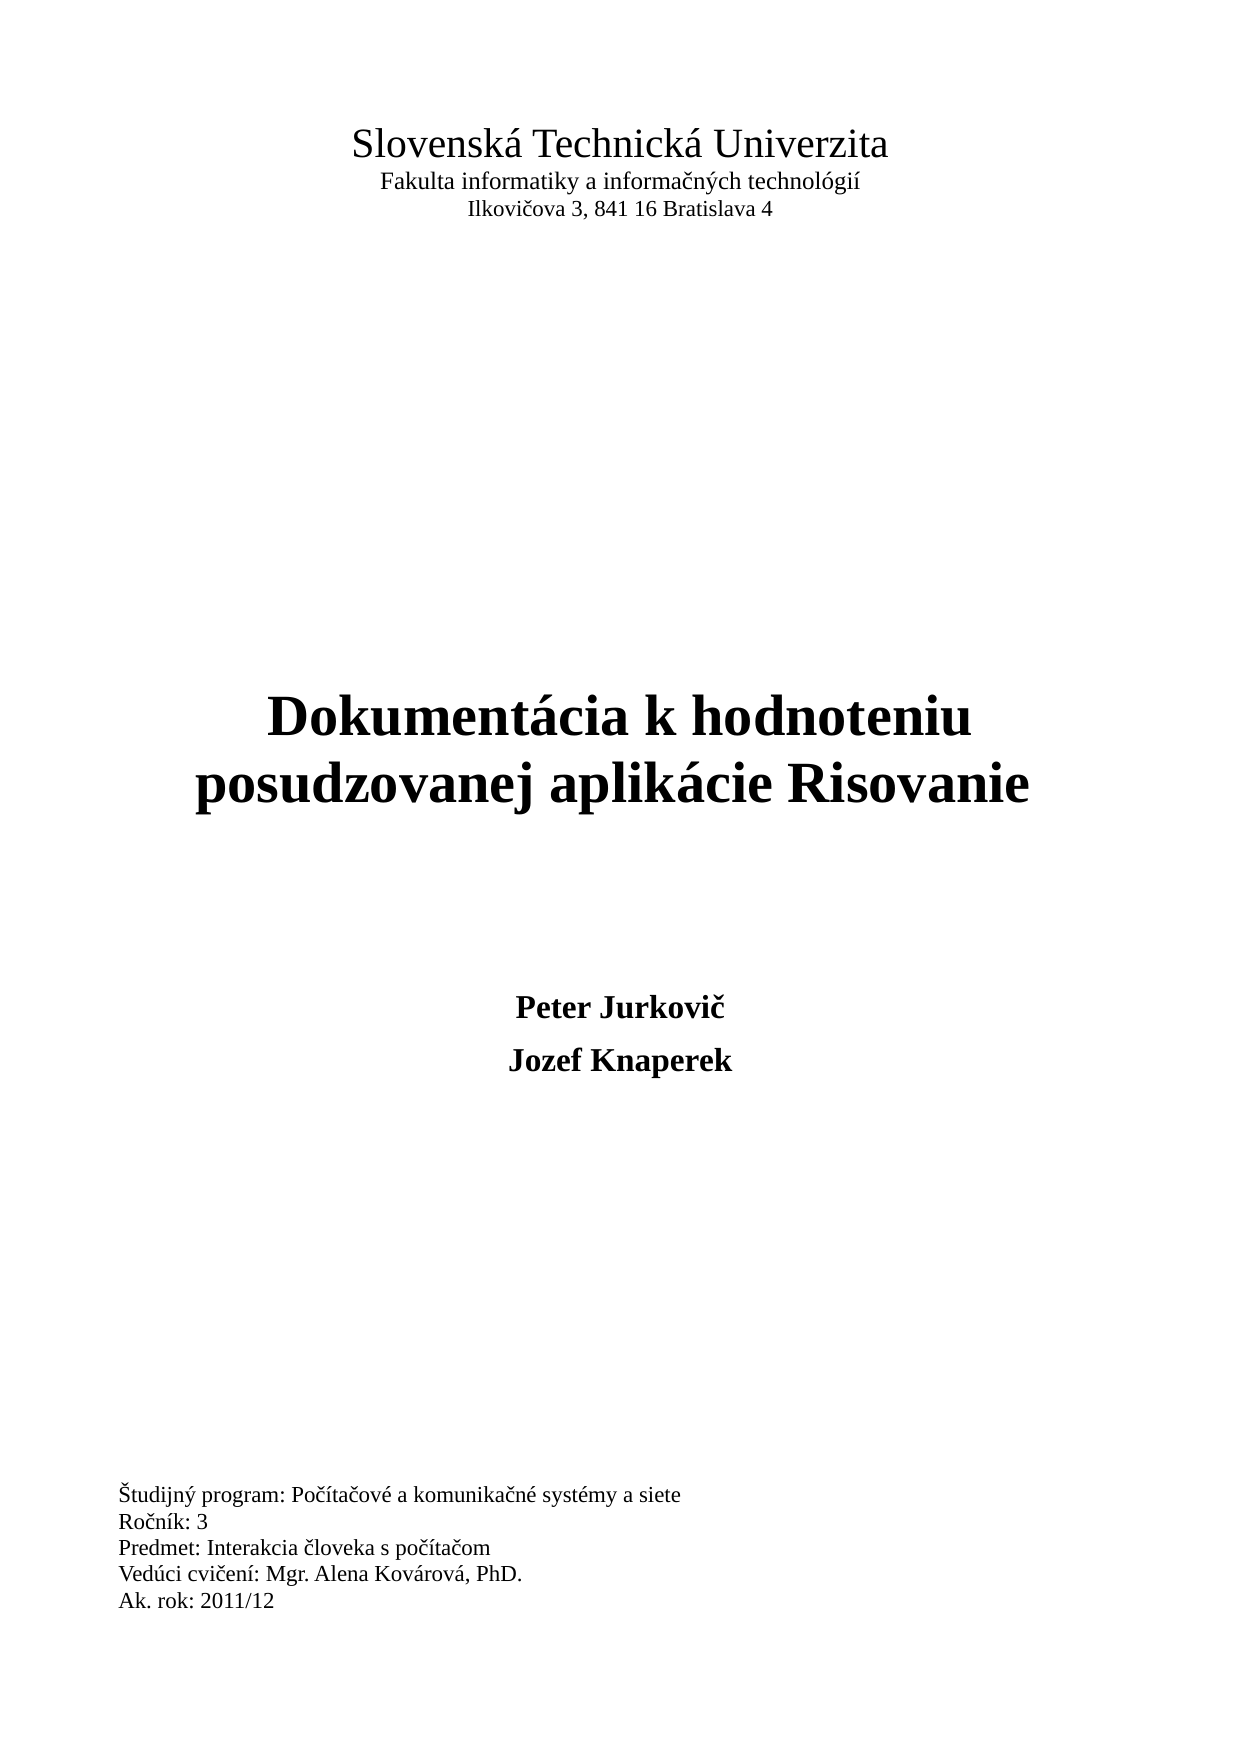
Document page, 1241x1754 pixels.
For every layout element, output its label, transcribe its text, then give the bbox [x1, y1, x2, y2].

text Študijný program: Počítačové a komunikačné systémy a siete [118, 1481, 1122, 1508]
subtitle Ak. rok: 2011/12 [118, 1587, 1122, 1613]
text Predmet: Interakcia človeka s počítačom [118, 1534, 1122, 1560]
text Peter Jurkovič [118, 988, 1122, 1026]
text Ročník: 3 [118, 1508, 1122, 1534]
text Vedúci cvičení: Mgr. Alena Kovárová, PhD. [118, 1560, 1122, 1587]
text Jozef Knaperek [118, 1041, 1122, 1079]
text Dokumentácia k hodnoteniu posudzovanej aplikácie Risovanie [118, 681, 1122, 815]
text Ilkovičova 3, 841 16 Bratislava 4 [118, 195, 1122, 221]
text Fakulta informatiky a informačných technológií [118, 166, 1122, 195]
text Slovenská Technická Univerzita [118, 118, 1122, 166]
